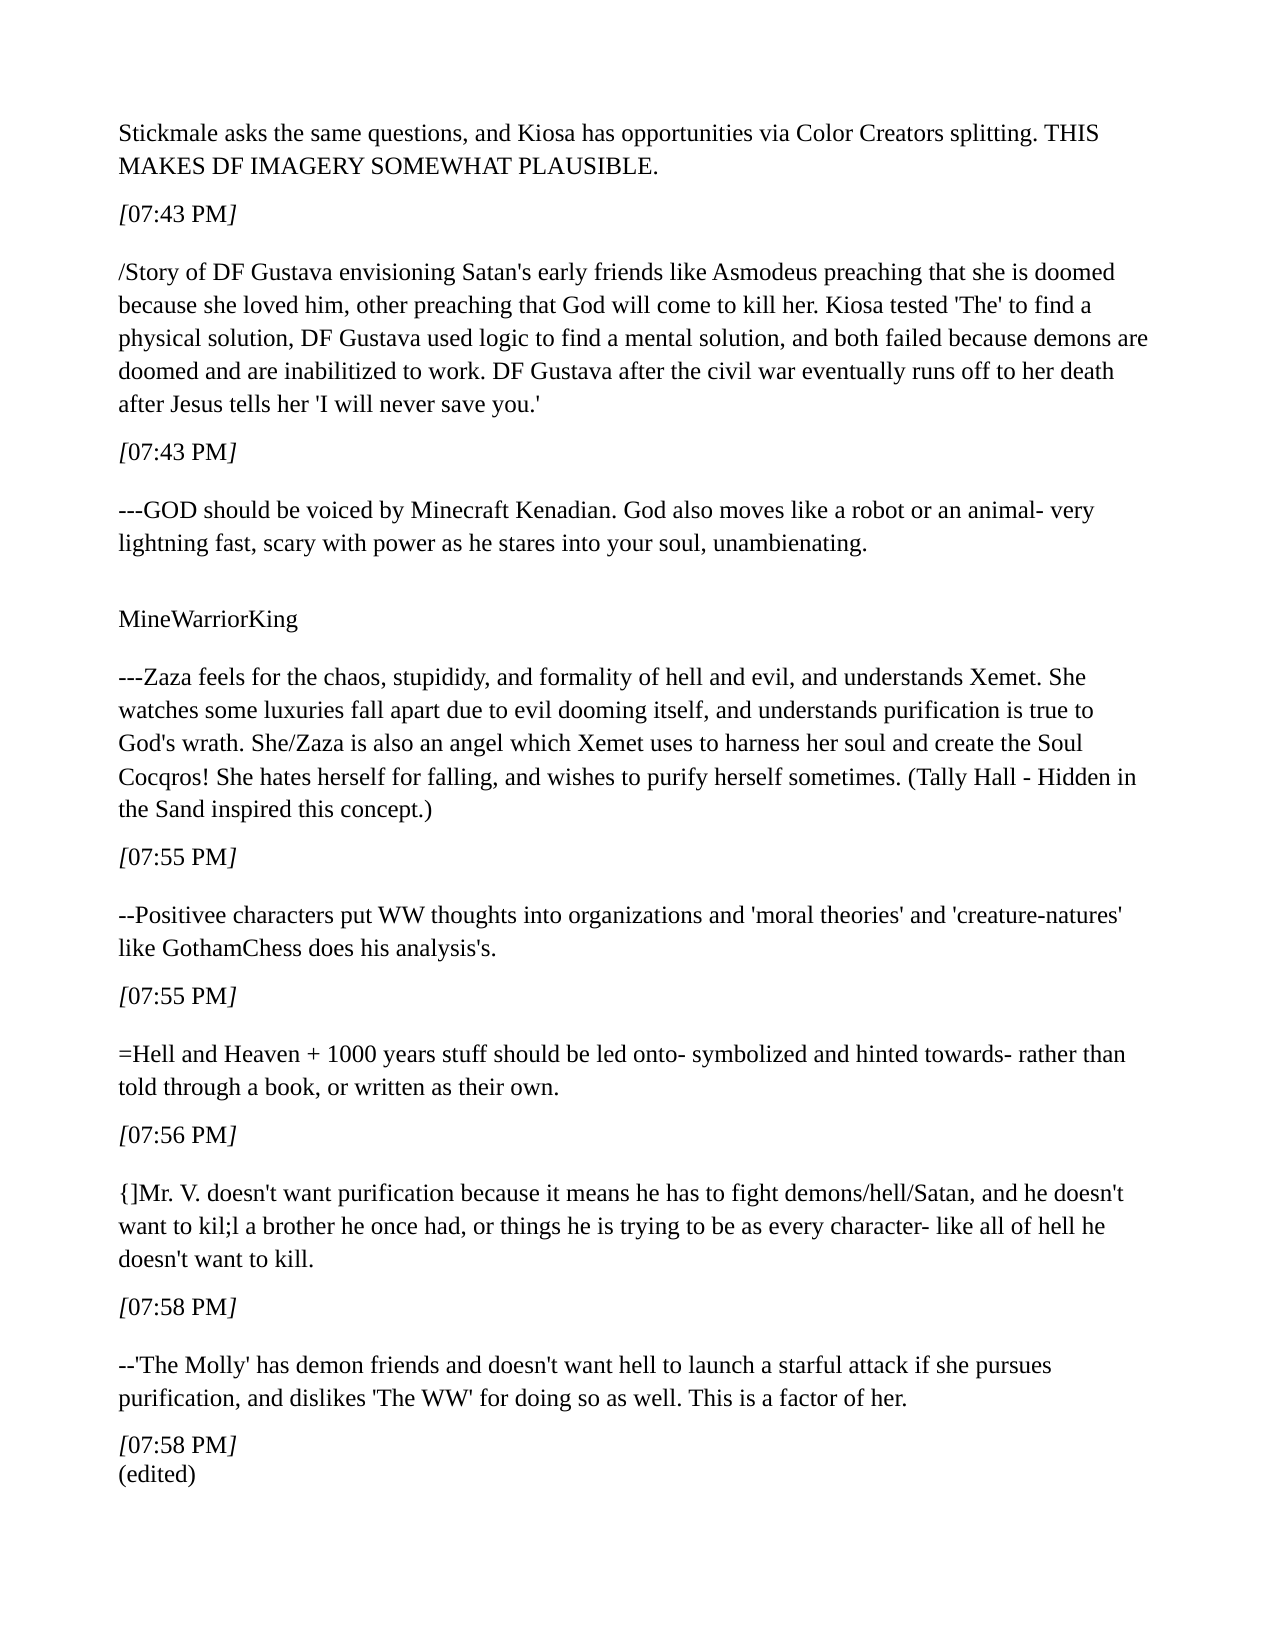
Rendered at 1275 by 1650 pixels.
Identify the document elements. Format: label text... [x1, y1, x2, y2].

text =Hell and Heaven + 1000 years stuff should be led onto- symbolized and hinted towards- rather than told through a book, or written as their own. [118, 1039, 1157, 1101]
text ---GOD should be voiced by Minecraft Kenadian. God also moves like a robot or an animal- very lightning fast, scary with power as he stares into your soul, unambienating. [118, 495, 1157, 557]
text [07:55 PM] [118, 981, 1157, 1010]
text (edited) [118, 1459, 1157, 1488]
text MineWarriorKing [118, 604, 1157, 633]
text --Positivee characters put WW thoughts into organizations and 'moral theories' and 'creature-natures' like GothamChess does his analysis's. [118, 900, 1157, 962]
text [07:58 PM] [118, 1431, 1157, 1459]
text /Story of DF Gustava envisioning Satan's early friends like Asmodeus preaching that she is doomed because she loved him, other preaching that God will come to kill her. Kiosa tested 'The' to find a physical solution, DF Gustava used logic to find a mental solution, and both failed because demons are doomed and are inabilitized to work. DF Gustava after the civil war eventually runs off to her death after Jesus tells her 'I will never save you.' [118, 257, 1157, 418]
text [07:55 PM] [118, 842, 1157, 871]
text Stickmale asks the same questions, and Kiosa has opportunities via Color Creators splitting. THIS MAKES DF IMAGERY SOMEWHAT PLAUSIBLE. [118, 118, 1157, 180]
text --'The Molly' has demon friends and doesn't want hell to launch a starful attack if she pursues purification, and dislikes 'The WW' for doing so as well. This is a factor of her. [118, 1350, 1157, 1412]
text [07:43 PM] [118, 199, 1157, 227]
text [07:43 PM] [118, 437, 1157, 465]
text ---Zaza feels for the chaos, stupididy, and formality of hell and evil, and understands Xemet. She watches some luxuries fall apart due to evil dooming itself, and understands purification is true to God's wrath. She/Zaza is also an angel which Xemet uses to harness her soul and create the Soul Cocqros! She hates herself for falling, and wishes to purify herself sometimes. (Tally Hall - Hidden in the Sand inspired this concept.) [118, 662, 1157, 823]
text [07:56 PM] [118, 1120, 1157, 1149]
text [07:58 PM] [118, 1292, 1157, 1321]
text {]Mr. V. doesn't want purification because it means he has to fight demons/hell/Satan, and he doesn't want to kil;l a brother he once had, or things he is trying to be as every character- like all of hell he doesn't want to kill. [118, 1178, 1157, 1273]
